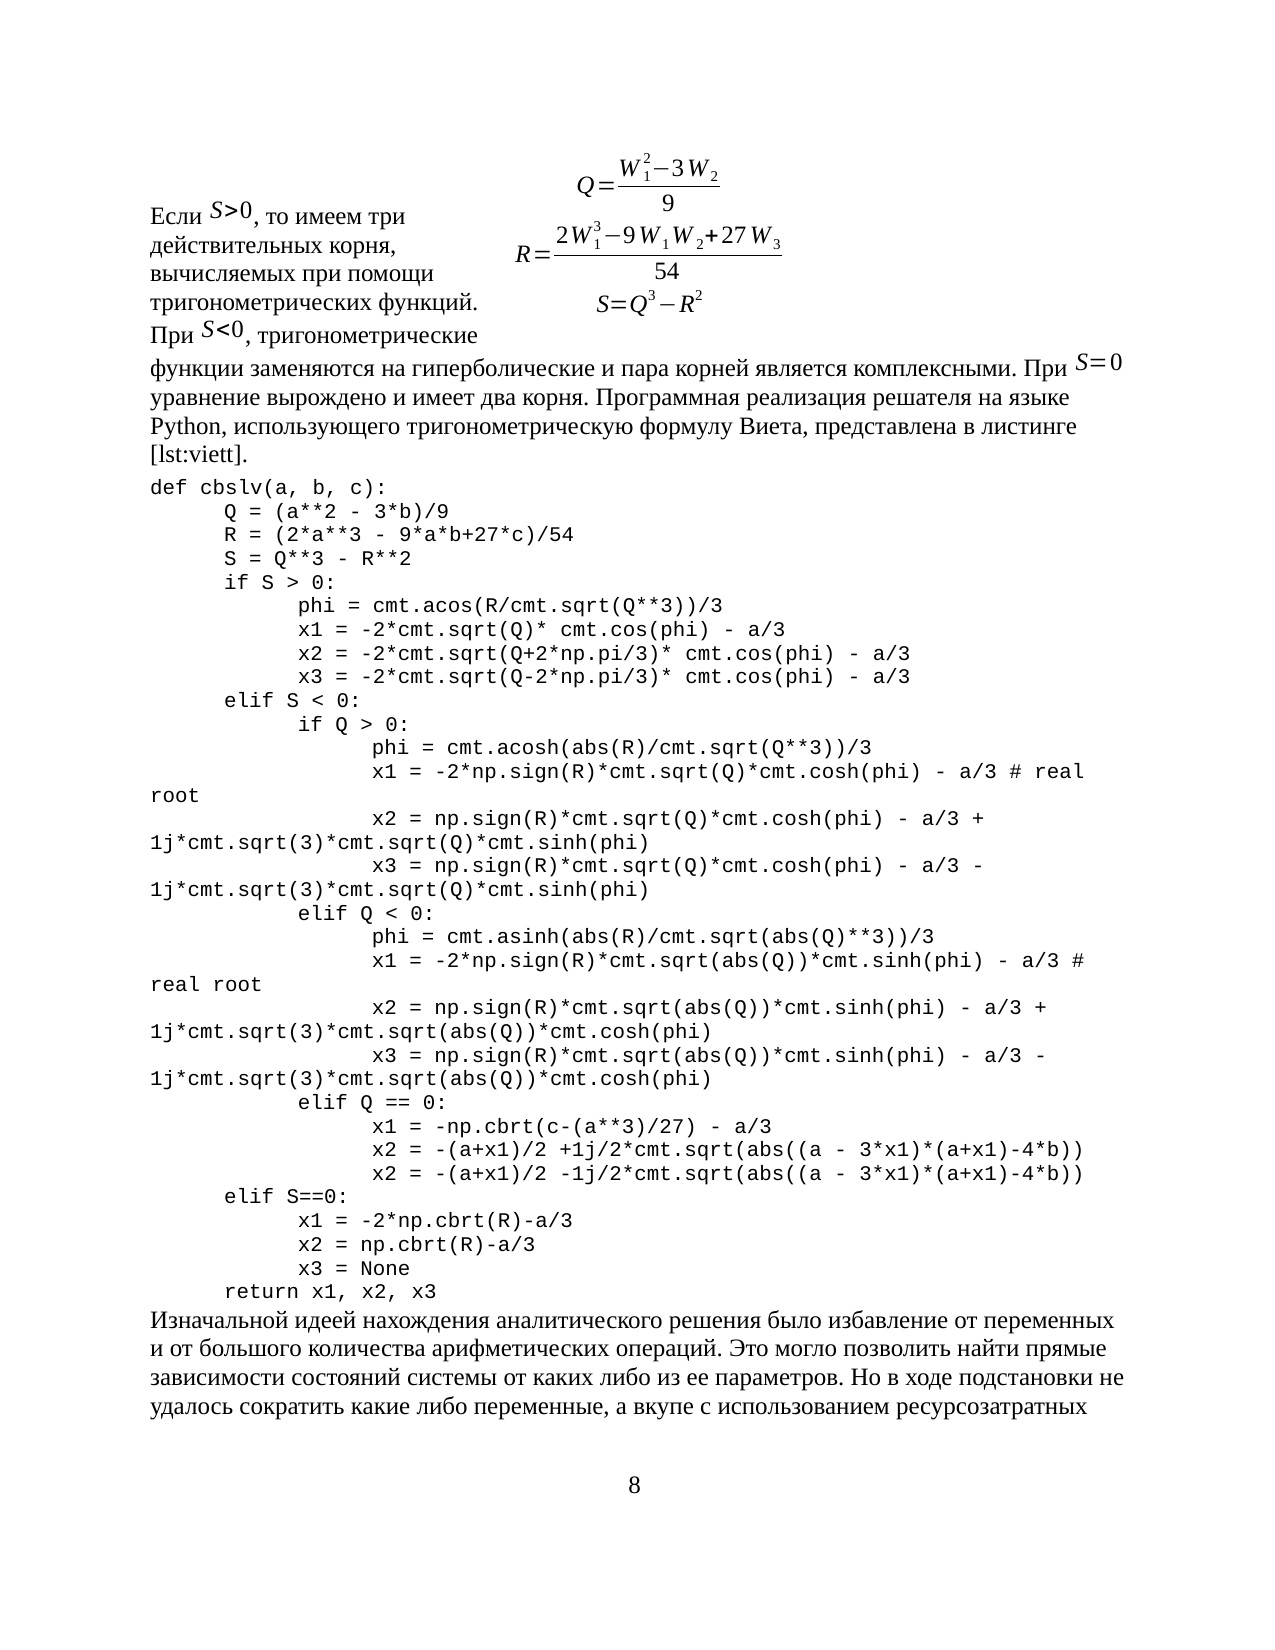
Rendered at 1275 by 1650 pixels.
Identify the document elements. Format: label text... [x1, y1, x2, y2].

text x3 = np.sign(R)*cmt.sqrt(Q)*cmt.cosh(phi) - a/3 - 1j*cmt.sqrt(3)*cmt.sqrt(Q)*cmt.sinh(phi) [150, 856, 1125, 903]
text x3 = np.sign(R)*cmt.sqrt(abs(Q))*cmt.sinh(phi) - a/3 - 1j*cmt.sqrt(3)*cmt.sqrt(abs(Q))*cmt.cosh(phi) [150, 1045, 1125, 1092]
text elif S==0: [150, 1187, 1125, 1210]
text x2 = np.cbrt(R)-a/3 [150, 1234, 1125, 1257]
text x1 = -2*cmt.sqrt(Q)* cmt.cos(phi) - a/3 [150, 619, 1125, 643]
text x2 = -(a+x1)/2 -1j/2*cmt.sqrt(abs((a - 3*x1)*(a+x1)-4*b)) [150, 1163, 1125, 1187]
text Q = (a**2 - 3*b)/9 [150, 501, 1125, 524]
text Если , то имеем три действительных корня, вычисляемых при помощи тригонометрических функций. При , тригонометрические функции заменяются на гиперболические и пара корней является комплексными. При уравнение вырождено и имеет два корня. Программная реализация решателя на языке Python, использующего тригонометрическую формулу Виета, представлена в листинге [lst:viett]. [150, 197, 1125, 468]
text if Q > 0: [150, 714, 1125, 737]
text if S > 0: [150, 572, 1125, 595]
text def cbslv(a, b, c): [150, 477, 1125, 501]
text x3 = -2*cmt.sqrt(Q-2*np.pi/3)* cmt.cos(phi) - a/3 [150, 666, 1125, 690]
text phi = cmt.acos(R/cmt.sqrt(Q**3))/3 [150, 595, 1125, 619]
text return x1, x2, x3 [150, 1281, 1125, 1305]
text x1 = -2*np.sign(R)*cmt.sqrt(abs(Q))*cmt.sinh(phi) - a/3 # real root [150, 950, 1125, 997]
text x1 = -2*np.cbrt(R)-a/3 [150, 1210, 1125, 1234]
text x1 = -2*np.sign(R)*cmt.sqrt(Q)*cmt.cosh(phi) - a/3 # real root [150, 761, 1125, 808]
text R = (2*a**3 - 9*a*b+27*c)/54 [150, 524, 1125, 548]
text x2 = np.sign(R)*cmt.sqrt(abs(Q))*cmt.sinh(phi) - a/3 + 1j*cmt.sqrt(3)*cmt.sqrt(abs(Q))*cmt.cosh(phi) [150, 997, 1125, 1045]
text phi = cmt.asinh(abs(R)/cmt.sqrt(abs(Q)**3))/3 [150, 926, 1125, 950]
text x2 = -(a+x1)/2 +1j/2*cmt.sqrt(abs((a - 3*x1)*(a+x1)-4*b)) [150, 1139, 1125, 1163]
text elif Q == 0: [150, 1092, 1125, 1116]
text phi = cmt.acosh(abs(R)/cmt.sqrt(Q**3))/3 [150, 737, 1125, 761]
text Изначальной идеей нахождения аналитического решения было избавление от переменных и от большого количества арифметических операций. Это могло позволить найти прямые зависимости состояний системы от каких либо из ее параметров. Но в ходе подстановки не удалось сократить какие либо переменные, а вкупе с использованием ресурсозатратных [150, 1305, 1125, 1420]
text S = Q**3 - R**2 [150, 548, 1125, 572]
text x3 = None [150, 1257, 1125, 1281]
text x2 = -2*cmt.sqrt(Q+2*np.pi/3)* cmt.cos(phi) - a/3 [150, 643, 1125, 666]
text x2 = np.sign(R)*cmt.sqrt(Q)*cmt.cosh(phi) - a/3 + 1j*cmt.sqrt(3)*cmt.sqrt(Q)*cmt.sinh(phi) [150, 808, 1125, 856]
text elif S < 0: [150, 690, 1125, 714]
text elif Q < 0: [150, 903, 1125, 926]
text x1 = -np.cbrt(c-(a**3)/27) - a/3 [150, 1116, 1125, 1139]
